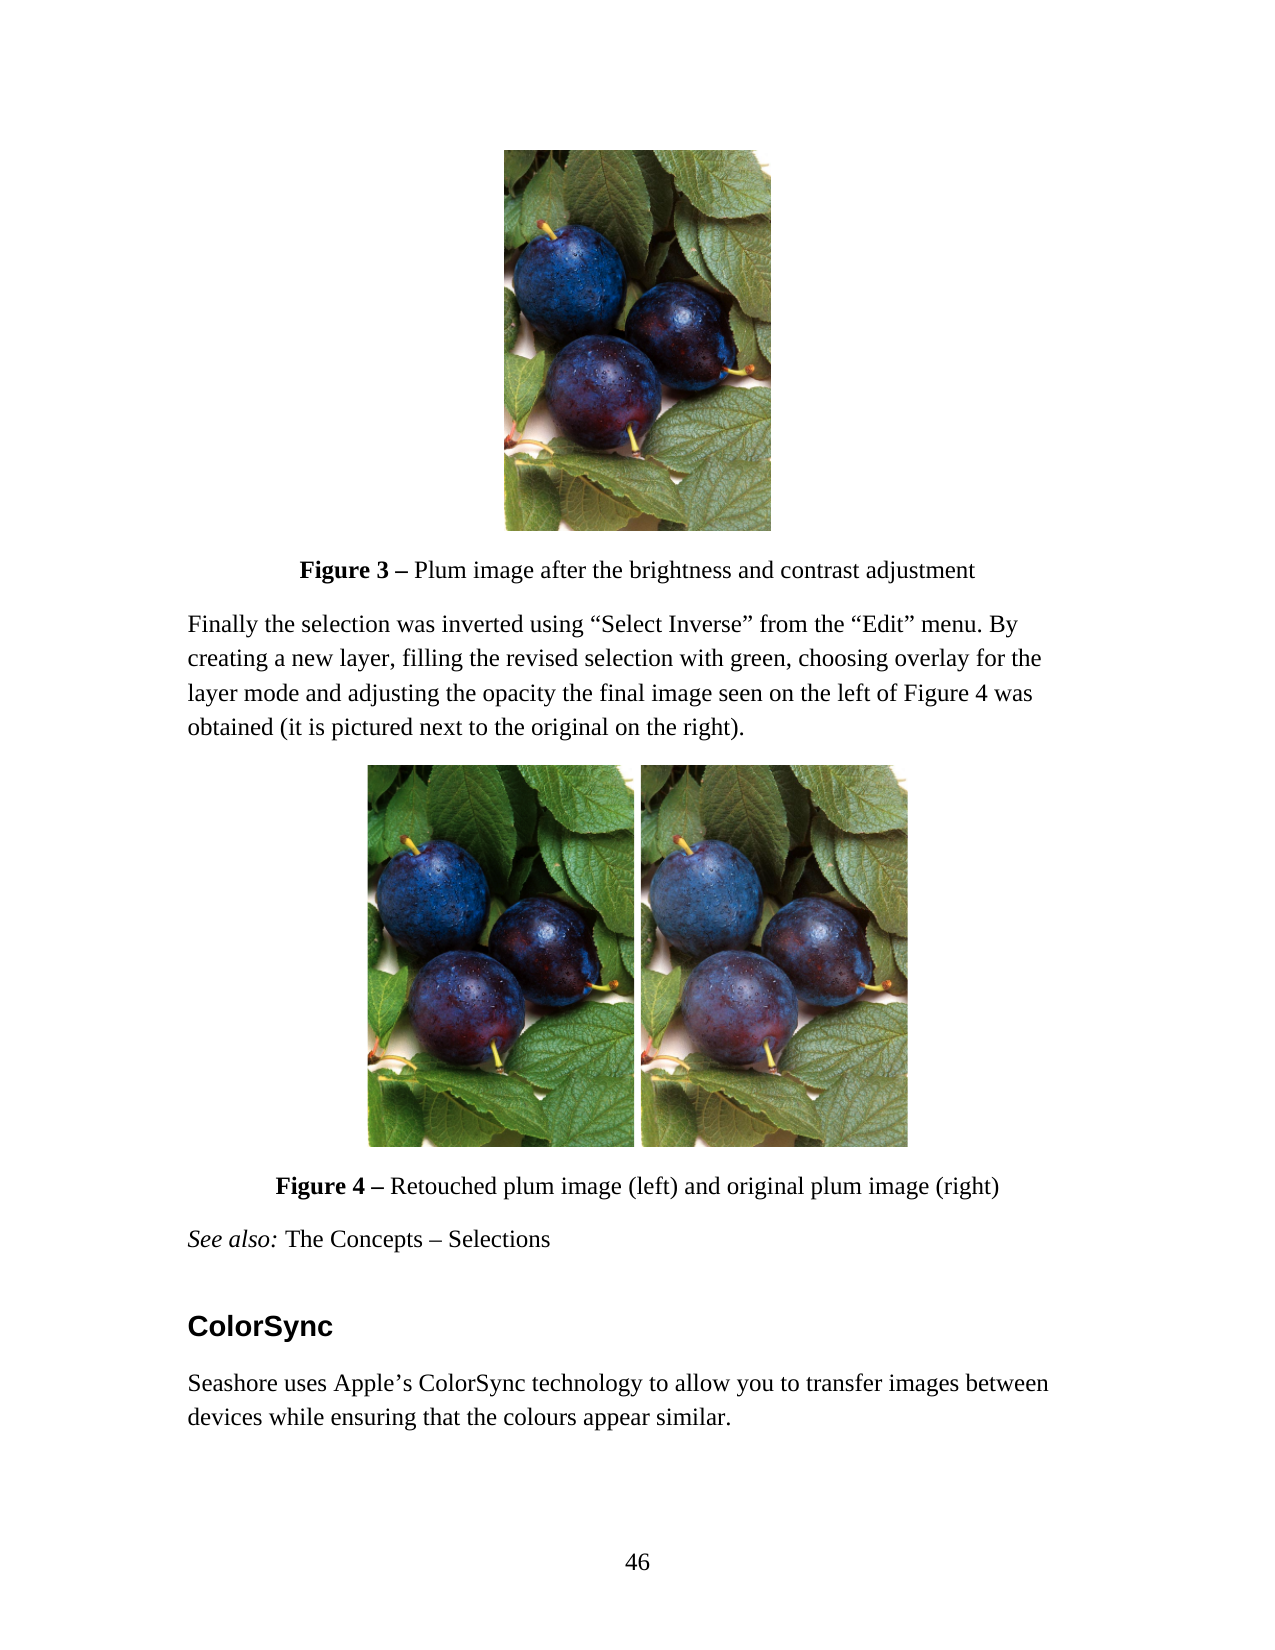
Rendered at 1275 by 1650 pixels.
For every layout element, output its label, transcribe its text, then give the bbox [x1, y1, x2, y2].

text Figure 3 – Plum image after the brightness and contrast adjustment [187, 556, 1087, 584]
subtitle ColorSync [187, 1309, 1087, 1342]
text Figure 4 – Retouched plum image (left) and original plum image (right) [187, 1171, 1087, 1200]
picture [367, 765, 635, 1147]
text See also: The Concepts – Selections [187, 1224, 1087, 1253]
text Finally the selection was inverted using “Select Inverse” from the “Edit” menu. By creating a new layer, filling the revised selection with green, choosing overlay for the layer mode and adjusting the opacity the final image seen on the left of Figure 4 was obtained (it is pictured next to the original on the right). [187, 609, 1087, 741]
picture [504, 150, 771, 531]
picture [640, 765, 908, 1147]
text Seashore uses Apple’s ColorSync technology to allow you to transfer images between devices while ensuring that the colours appear similar. [187, 1368, 1087, 1431]
